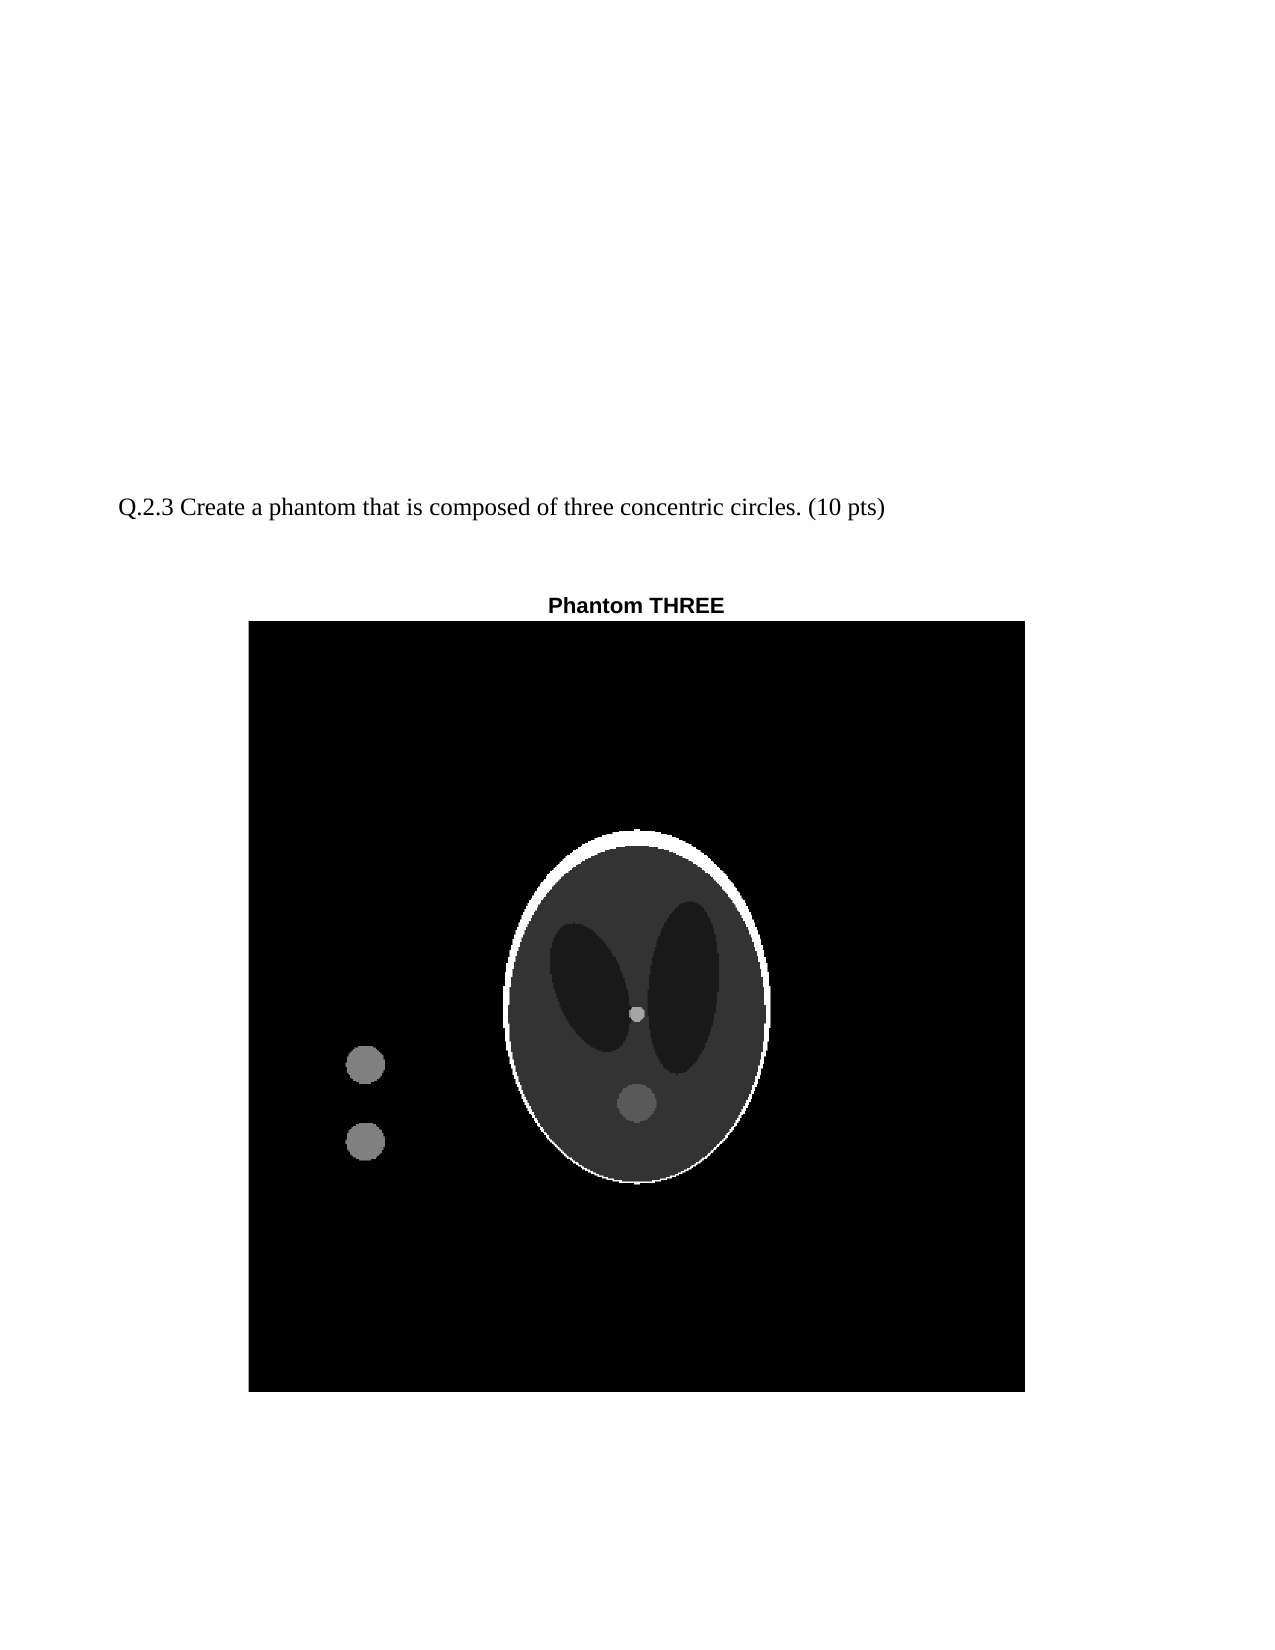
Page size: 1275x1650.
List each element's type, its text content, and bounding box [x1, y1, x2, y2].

text Q.2.3 Create a phantom that is composed of three concentric circles. (10 pts) [118, 492, 1157, 521]
